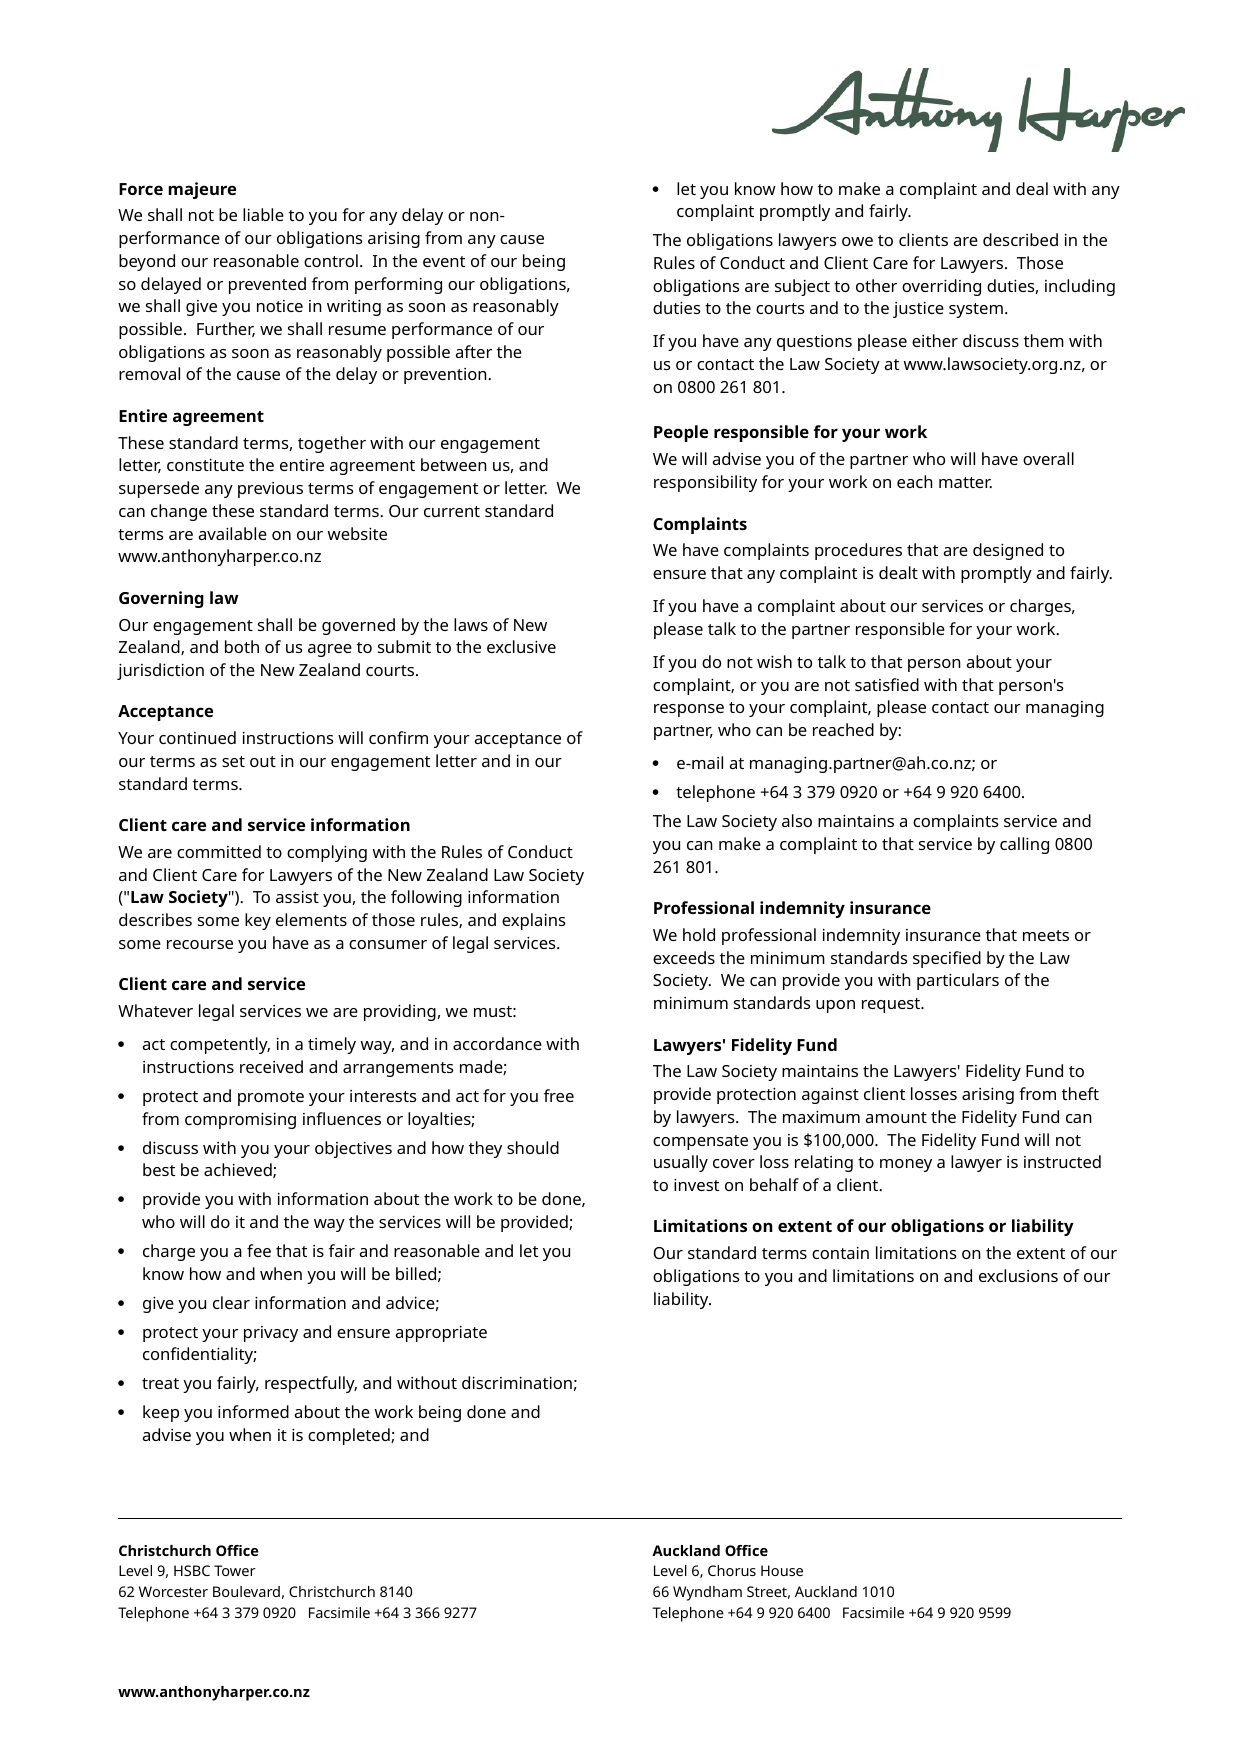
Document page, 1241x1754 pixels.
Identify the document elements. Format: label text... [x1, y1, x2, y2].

subtitle Acceptance [118, 700, 588, 723]
text If you have any questions please either discuss them with us or contact the Law Society at www.lawsociety.org.nz, or on 0800 261 801. [653, 330, 1122, 398]
list charge you a fee that is fair and reasonable and let you know how and when you will be billed; [118, 1240, 588, 1285]
text The obligations lawyers owe to clients are described in the Rules of Conduct and Client Care for Lawyers. Those obligations are subject to other overriding duties, including duties to the courts and to the justice system. [653, 229, 1122, 320]
subtitle Client care and service [118, 973, 588, 996]
subtitle Client care and service information [118, 814, 588, 837]
subtitle Force majeure [118, 177, 588, 200]
text If you have a complaint about our services or charges, please talk to the partner responsible for your work. [653, 595, 1122, 640]
text Our engagement shall be governed by the laws of New Zealand, and both of us agree to submit to the exclusive jurisdiction of the New Zealand courts. [118, 613, 588, 681]
list discuss with you your objectives and how they should best be achieved; [118, 1136, 588, 1182]
list act competently, in a timely way, and in accordance with instructions received and arrangements made; [118, 1033, 588, 1078]
list protect your privacy and ensure appropriate confidentiality; [118, 1320, 588, 1366]
subtitle Complaints [653, 512, 1122, 535]
list e-mail at managing.partner@ah.co.nz; or [653, 752, 1122, 775]
text These standard terms, together with our engagement letter, constitute the entire agreement between us, and supersede any previous terms of engagement or letter. We can change these standard terms. Our current standard terms are available on our website www.anthonyharper.co.nz [118, 431, 588, 568]
list treat you fairly, respectfully, and without discrimination; [118, 1372, 588, 1395]
text Your continued instructions will confirm your acceptance of our terms as set out in our engagement letter and in our standard terms. [118, 727, 588, 795]
list telephone +64 3 379 0920 or +64 9 920 6400. [653, 781, 1122, 804]
subtitle Entire agreement [118, 404, 588, 427]
text We shall not be liable to you for any delay or non-performance of our obligations arising from any cause beyond our reasonable control. In the event of our being so delayed or prevented from performing our obligations, we shall give you notice in writing as soon as reasonably possible. Further, we shall resume performance of our obligations as soon as reasonably possible after the removal of the cause of the delay or prevention. [118, 204, 588, 386]
text Our standard terms contain limitations on the extent of our obligations to you and limitations on and exclusions of our liability. [653, 1242, 1122, 1310]
list let you know how to make a complaint and deal with any complaint promptly and fairly. [653, 177, 1122, 223]
text We are committed to complying with the Rules of Conduct and Client Care for Lawyers of the New Zealand Law Society ("Law Society"). To assist you, the following information describes some key elements of those rules, and explains some recourse you have as a consumer of legal services. [118, 841, 588, 954]
list give you clear information and advice; [118, 1291, 588, 1314]
subtitle Professional indemnity insurance [653, 897, 1122, 919]
text We will advise you of the partner who will have overall responsibility for your work on each matter. [653, 448, 1122, 493]
subtitle Governing law [118, 586, 588, 609]
list protect and promote your interests and act for you free from compromising influences or loyalties; [118, 1085, 588, 1130]
text We hold professional indemnity insurance that meets or exceeds the minimum standards specified by the Law Society. We can provide you with particulars of the minimum standards upon request. [653, 924, 1122, 1014]
subtitle Limitations on extent of our obligations or liability [653, 1215, 1122, 1238]
subtitle Lawyers' Fidelity Fund [653, 1033, 1122, 1056]
text If you do not wish to talk to that person about your complaint, or you are not satisfied with that person's response to your complaint, please contact our managing partner, who can be reached by: [653, 651, 1122, 742]
picture [772, 68, 1185, 152]
list provide you with information about the work to be done, who will do it and the way the services will be provided; [118, 1188, 588, 1233]
subtitle People responsible for your work [653, 421, 1122, 444]
text We have complaints procedures that are designed to ensure that any complaint is dealt with promptly and fairly. [653, 539, 1122, 584]
text Whatever legal services we are providing, we must: [118, 1000, 588, 1023]
list keep you informed about the work being done and advise you when it is completed; and [118, 1401, 588, 1446]
text The Law Society also maintains a complaints service and you can make a complaint to that service by calling 0800 261 801. [653, 810, 1122, 878]
text The Law Society maintains the Lawyers' Fidelity Fund to provide protection against client losses arising from theft by lawyers. The maximum amount the Fidelity Fund can compensate you is $100,000. The Fidelity Fund will not usually cover loss relating to money a lawyer is instructed to invest on behalf of a client. [653, 1060, 1122, 1196]
